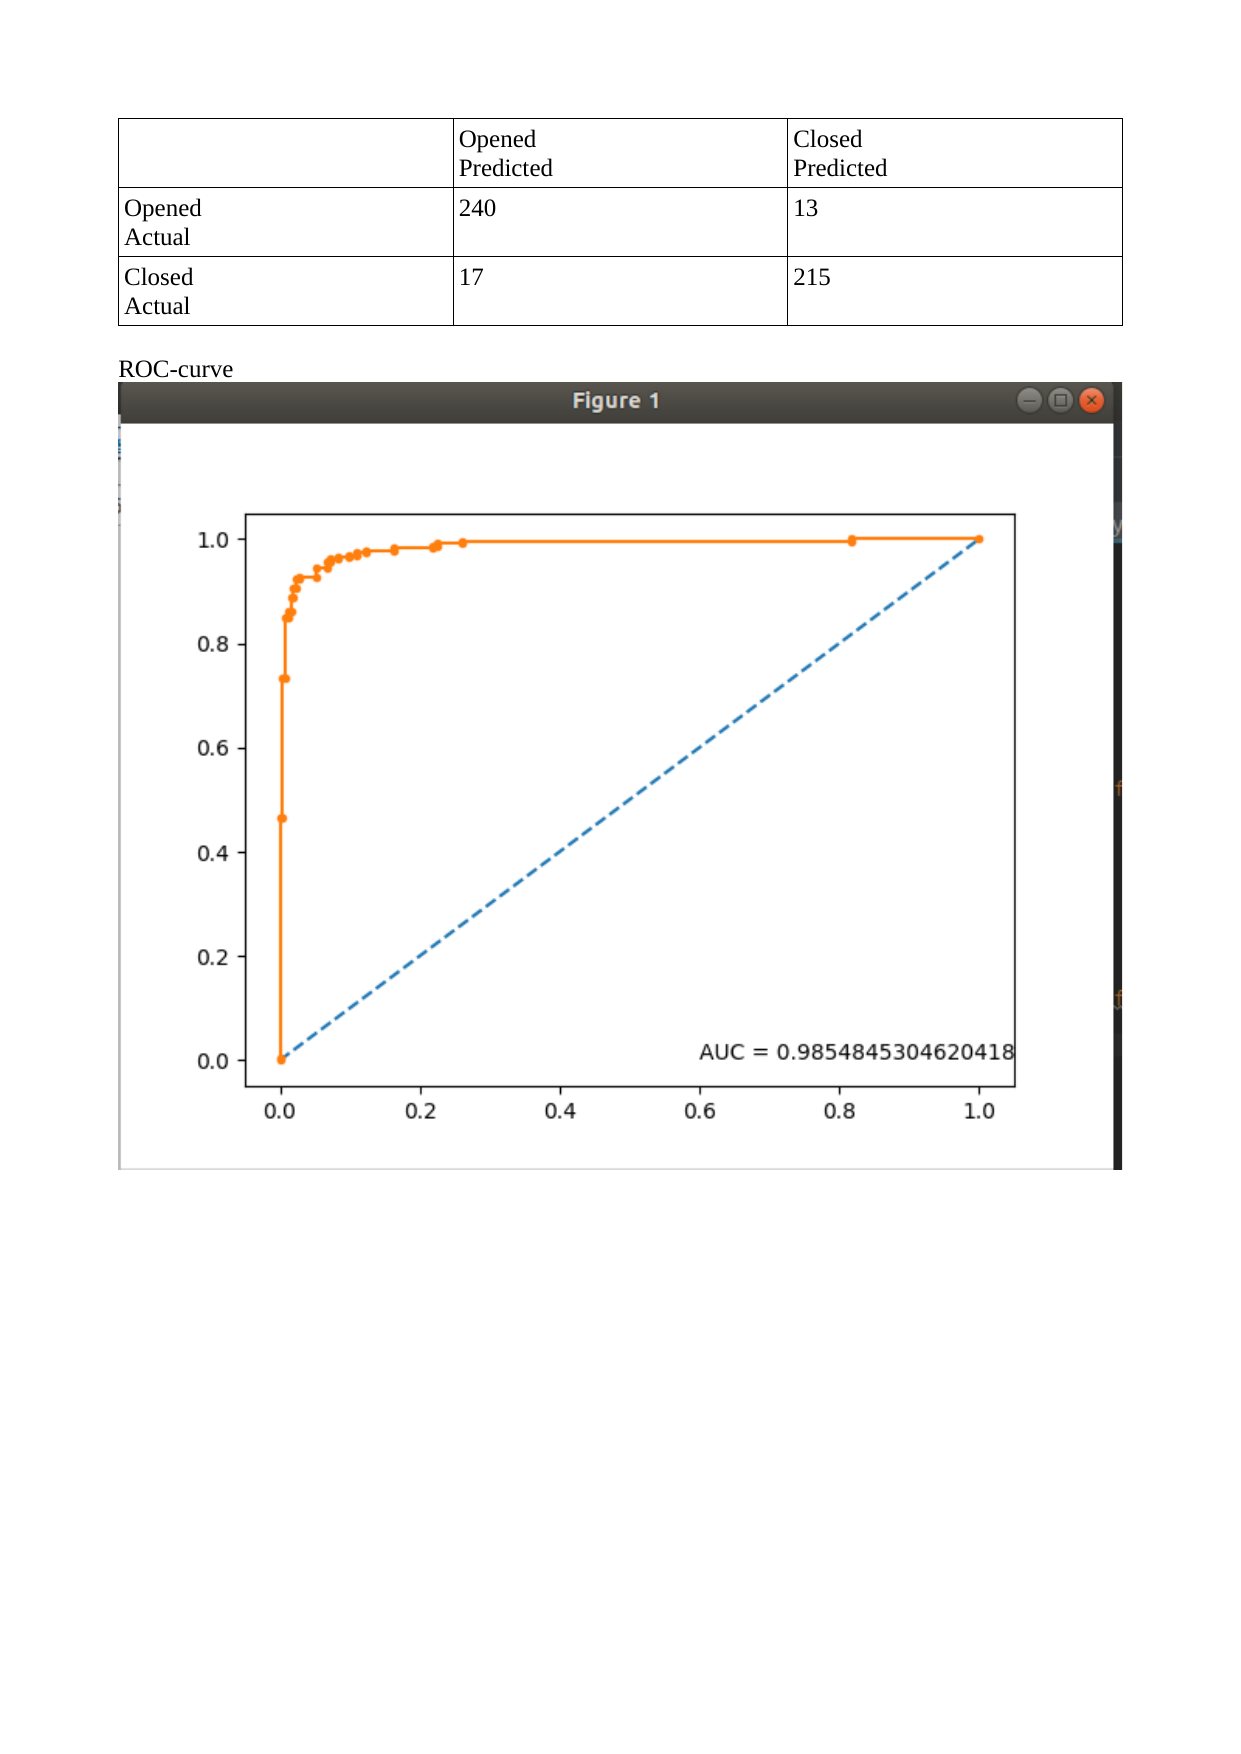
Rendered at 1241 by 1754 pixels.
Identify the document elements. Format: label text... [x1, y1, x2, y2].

text ROC-curve [118, 354, 1122, 382]
table_header Closed Predicted [788, 119, 1122, 187]
table_cell Closed Actual [119, 257, 453, 325]
table_header Opened Predicted [454, 119, 787, 187]
table_cell 13 [788, 188, 1122, 256]
picture [118, 382, 1123, 1170]
table_cell 240 [454, 188, 787, 256]
table_cell 17 [454, 257, 787, 325]
table_header [119, 119, 453, 187]
table_cell 215 [788, 257, 1122, 325]
table_cell Opened Actual [119, 188, 453, 256]
